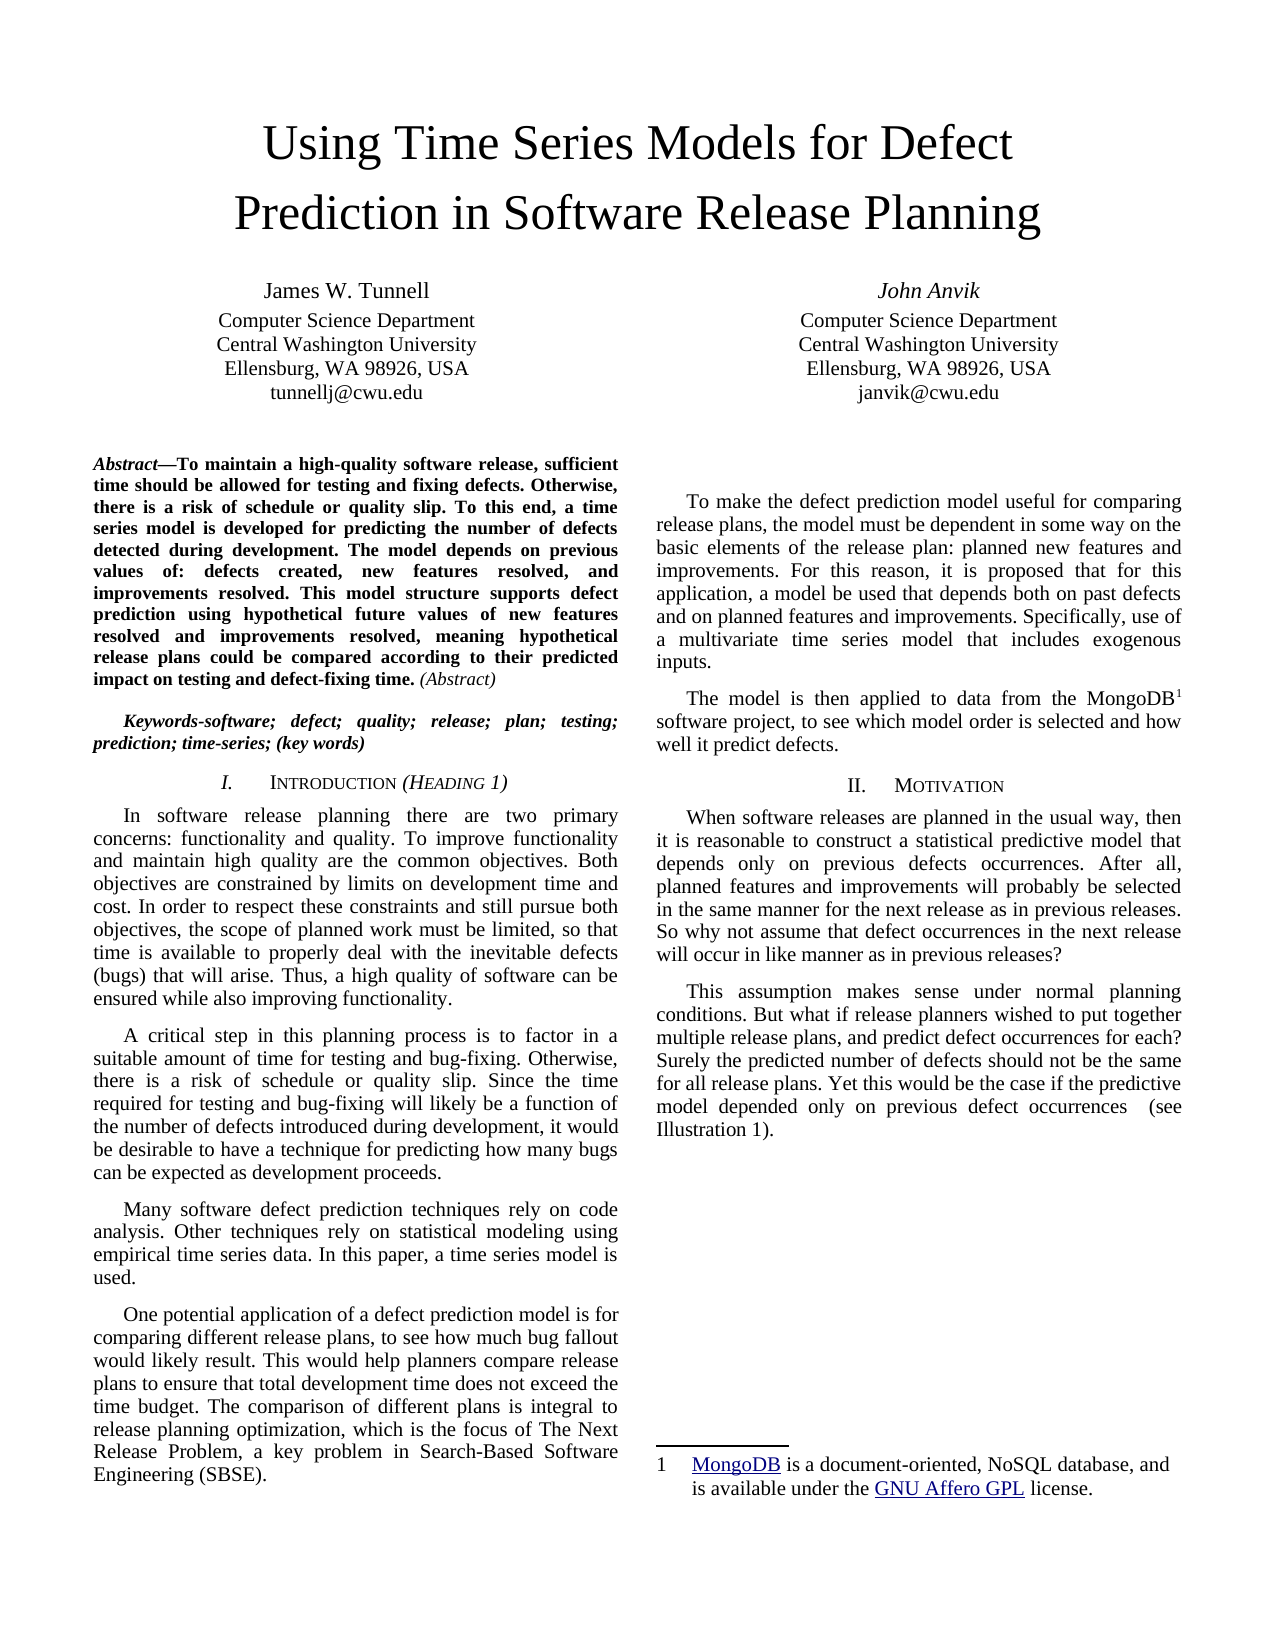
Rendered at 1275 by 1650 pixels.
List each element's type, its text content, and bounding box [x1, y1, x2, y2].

text John Anvik [675, 277, 1182, 304]
text Many software defect prediction techniques rely on code analysis. Other techniques rely on statistical modeling using empirical time series data. In this paper, a time series model is used. [93, 1197, 619, 1289]
text MongoDB is a document-oriented, NoSQL database, and is available under the GNU Affero GPL license. [656, 1452, 1182, 1500]
subtitle Introduction (Heading 1) [93, 770, 619, 794]
text Computer Science Department [93, 308, 600, 332]
text The model is then applied to data from the MongoDB software project, to see which model order is selected and how well it predict defects. [656, 686, 1182, 756]
text janvik@cwu.edu [675, 380, 1182, 404]
subtitle Motivation [656, 772, 1182, 797]
text Computer Science Department [675, 308, 1182, 332]
text When software releases are planned in the usual way, then it is reasonable to construct a statistical predictive model that depends only on previous defects occurrences. After all, planned features and improvements will probably be selected in the same manner for the next release as in previous releases. So why not assume that defect occurrences in the next release will occur in like manner as in previous releases? [656, 805, 1182, 966]
text One potential application of a defect prediction model is for comparing different release plans, to see how much bug fallout would likely result. This would help planners compare release plans to ensure that total development time does not exceed the time budget. The comparison of different plans is integral to release planning optimization, which is the focus of The Next Release Problem, a key problem in Search-Based Software Engineering (SBSE). [93, 1302, 619, 1486]
text To make the defect prediction model useful for comparing release plans, the model must be dependent in some way on the basic elements of the release plan: planned new features and improvements. For this reason, it is proposed that for this application, a model be used that depends both on past defects and on planned features and improvements. Specifically, use of a multivariate time series model that includes exogenous inputs. [656, 489, 1182, 673]
text A critical step in this planning process is to factor in a suitable amount of time for testing and bug-fixing. Otherwise, there is a risk of schedule or quality slip. Since the time required for testing and bug-fixing will likely be a function of the number of defects introduced during development, it would be desirable to have a technique for predicting how many bugs can be expected as development proceeds. [93, 1022, 619, 1184]
text Ellensburg, WA 98926, USA [93, 356, 600, 380]
title Prediction in Software Release Planning [93, 182, 1182, 240]
text James W. Tunnell [93, 277, 600, 304]
text Central Washington University [675, 332, 1182, 356]
text This assumption makes sense under normal planning conditions. But what if release planners wished to put together multiple release plans, and predict defect occurrences for each? Surely the predicted number of defects should not be the same for all release plans. Yet this would be the case if the predictive model depended only on previous defect occurrences (see Illustration 1). [656, 979, 1182, 1141]
text Ellensburg, WA 98926, USA [675, 356, 1182, 380]
text Keywords-software; defect; quality; release; plan; testing; prediction; time-series; (key words) [93, 710, 619, 753]
text Central Washington University [93, 332, 600, 356]
text tunnellj@cwu.edu [93, 380, 600, 404]
title Using Time Series Models for Defect [93, 112, 1182, 170]
text Abstract—To maintain a high-quality software release, sufficient time should be allowed for testing and fixing defects. Otherwise, there is a risk of schedule or quality slip. To this end, a time series model is developed for predicting the number of defects detected during development. The model depends on previous values of: defects created, new features resolved, and improvements resolved. This model structure supports defect prediction using hypothetical future values of new features resolved and improvements resolved, meaning hypothetical release plans could be compared according to their predicted impact on testing and defect-fixing time. (Abstract) [93, 452, 619, 689]
text In software release planning there are two primary concerns: functionality and quality. To improve functionality and maintain high quality are the common objectives. Both objectives are constrained by limits on development time and cost. In order to respect these constraints and still pursue both objectives, the scope of planned work must be limited, so that time is available to properly deal with the inevitable defects (bugs) that will arise. Thus, a high quality of software can be ensured while also improving functionality. [93, 803, 619, 1010]
